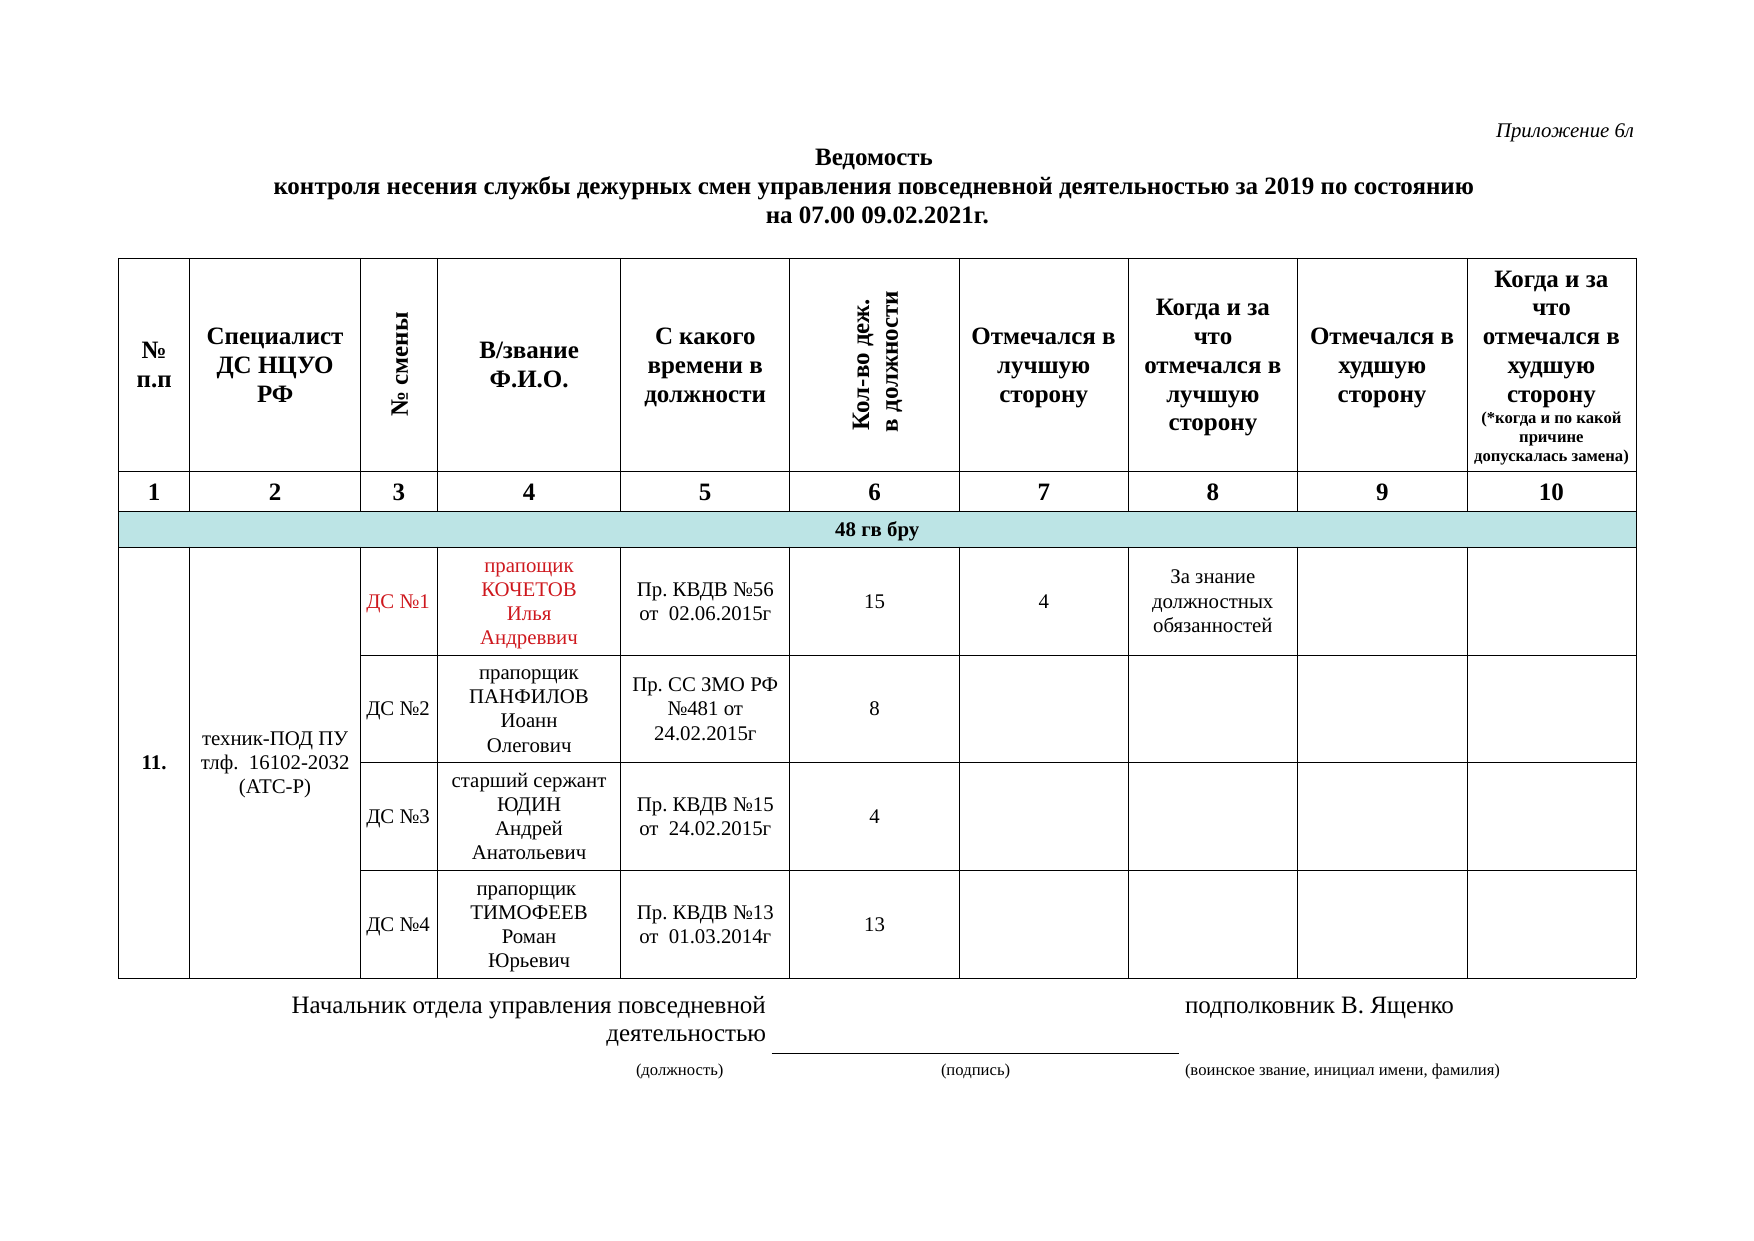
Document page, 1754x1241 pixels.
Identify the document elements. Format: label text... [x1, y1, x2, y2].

table_header Когда и за что отмечался в худшую сторону (*когда и по какой причине допускалась замена) [1468, 259, 1636, 471]
table_cell [1468, 871, 1636, 978]
table_cell техник-ПОД ПУ тлф. 16102-2032 (АТС-Р) [190, 548, 360, 978]
table_cell Пр. КВДВ №56 от 02.06.2015г [621, 548, 789, 654]
table_cell 15 [790, 548, 959, 654]
table_cell Пр. КВДВ №15 от 24.02.2015г [621, 763, 789, 870]
table_cell [960, 763, 1128, 870]
table_header № п.п [119, 259, 189, 471]
table_cell 1 [119, 472, 189, 511]
table_cell 8 [1129, 472, 1297, 511]
table_cell За знание должностных обязанностей [1129, 548, 1297, 654]
table_header подполковник В. Ященко [1179, 984, 1633, 1053]
table_cell прапорщик ПАНФИЛОВ Иоанн Олегович [438, 656, 620, 762]
table_cell [1298, 656, 1467, 762]
table_cell прапорщик ТИМОФЕЕВ Роман Юрьевич [438, 871, 620, 978]
table_cell Пр. КВДВ №13 от 01.03.2014г [621, 871, 789, 978]
table_cell (воинское звание, инициал имени, фамилия) [1179, 1053, 1633, 1084]
table_cell ДС №1 [361, 548, 437, 654]
table_cell 3 [361, 472, 437, 511]
table_cell [1468, 548, 1636, 654]
table_cell старший сержант ЮДИН Андрей Анатольевич [438, 763, 620, 870]
table_header № смены [361, 259, 437, 471]
table_cell [1298, 548, 1467, 654]
table_cell [1129, 871, 1297, 978]
table_cell [960, 871, 1128, 978]
table_header Начальник отдела управления повседневной деятельностью [133, 984, 772, 1053]
table_cell [1298, 871, 1467, 978]
table_cell [1129, 763, 1297, 870]
table_header Специалист ДС НЦУО РФ [190, 259, 360, 471]
table_cell 7 [960, 472, 1128, 511]
table_cell [1468, 656, 1636, 762]
table_cell [960, 656, 1128, 762]
table_cell 8 [790, 656, 959, 762]
table_cell Пр. СС ЗМО РФ №481 от 24.02.2015г [621, 656, 789, 762]
table_cell 6 [790, 472, 959, 511]
table_header Отмечался в лучшую сторону [960, 259, 1128, 471]
table_cell (подпись) [772, 1054, 1179, 1084]
table_cell (должность) [133, 1053, 772, 1084]
table_header Когда и за что отмечался в лучшую сторону [1129, 259, 1297, 471]
table_cell 4 [790, 763, 959, 870]
table_cell прапощик КОЧЕТОВ Илья Андреввич [438, 548, 620, 654]
table_cell ДС №4 [361, 871, 437, 978]
table_header С какого времени в должности [621, 259, 789, 471]
table_cell 9 [1298, 472, 1467, 511]
table_cell [1298, 763, 1467, 870]
table_cell 13 [790, 871, 959, 978]
table_cell 10 [1468, 472, 1636, 511]
table_cell 4 [438, 472, 620, 511]
table_header [772, 984, 1179, 1053]
table_cell 11. [119, 548, 189, 978]
table_cell ДС №3 [361, 763, 437, 870]
table_cell ДС №2 [361, 656, 437, 762]
table_header Кол-во деж. в должности [790, 259, 959, 471]
table_cell 5 [621, 472, 789, 511]
table_cell 2 [190, 472, 360, 511]
table_cell 48 гв бру [119, 512, 1636, 547]
table_cell [1129, 656, 1297, 762]
table_header В/звание Ф.И.О. [438, 259, 620, 471]
table_cell [1468, 763, 1636, 870]
table_header Отмечался в худшую сторону [1298, 259, 1467, 471]
table_cell 4 [960, 548, 1128, 654]
